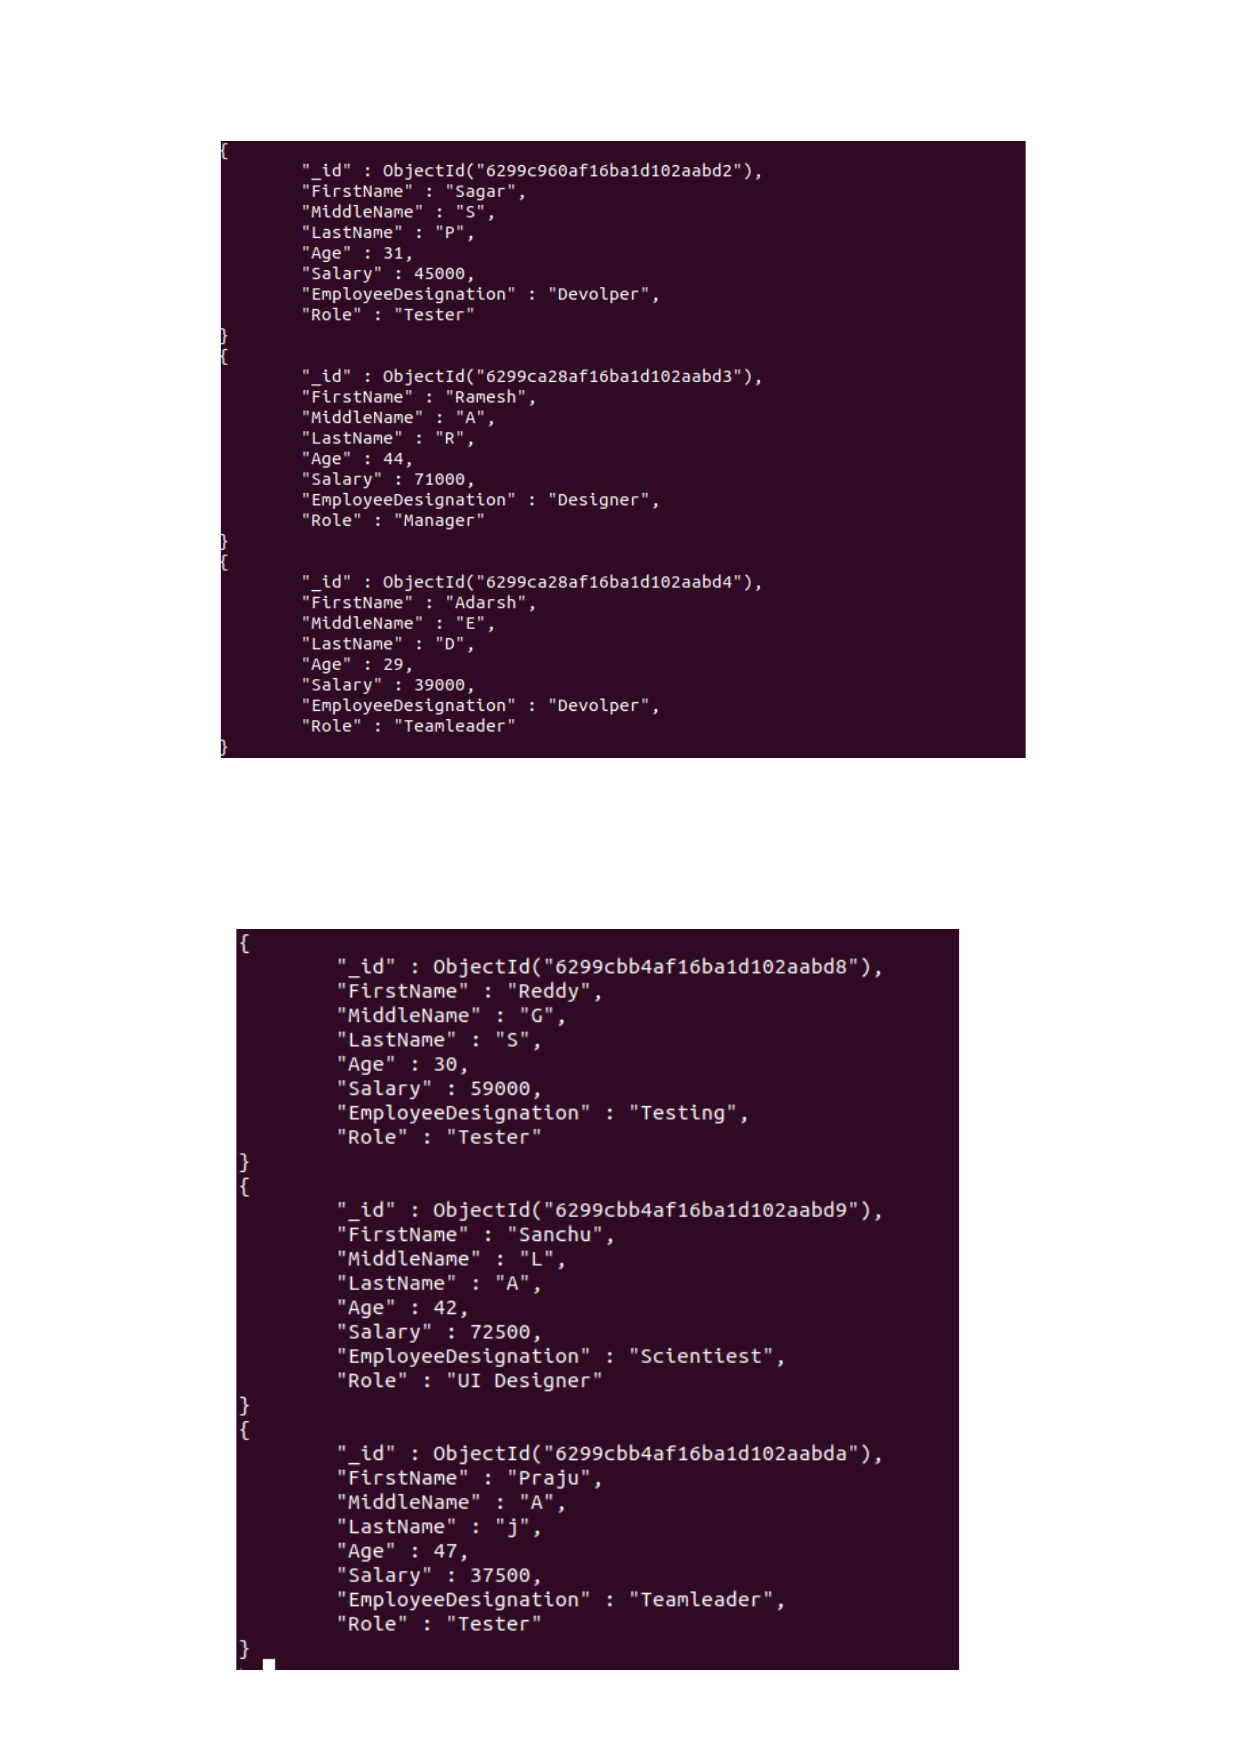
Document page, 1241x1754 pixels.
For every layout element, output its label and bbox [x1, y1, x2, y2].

picture [220, 141, 1026, 758]
picture [236, 929, 960, 1670]
